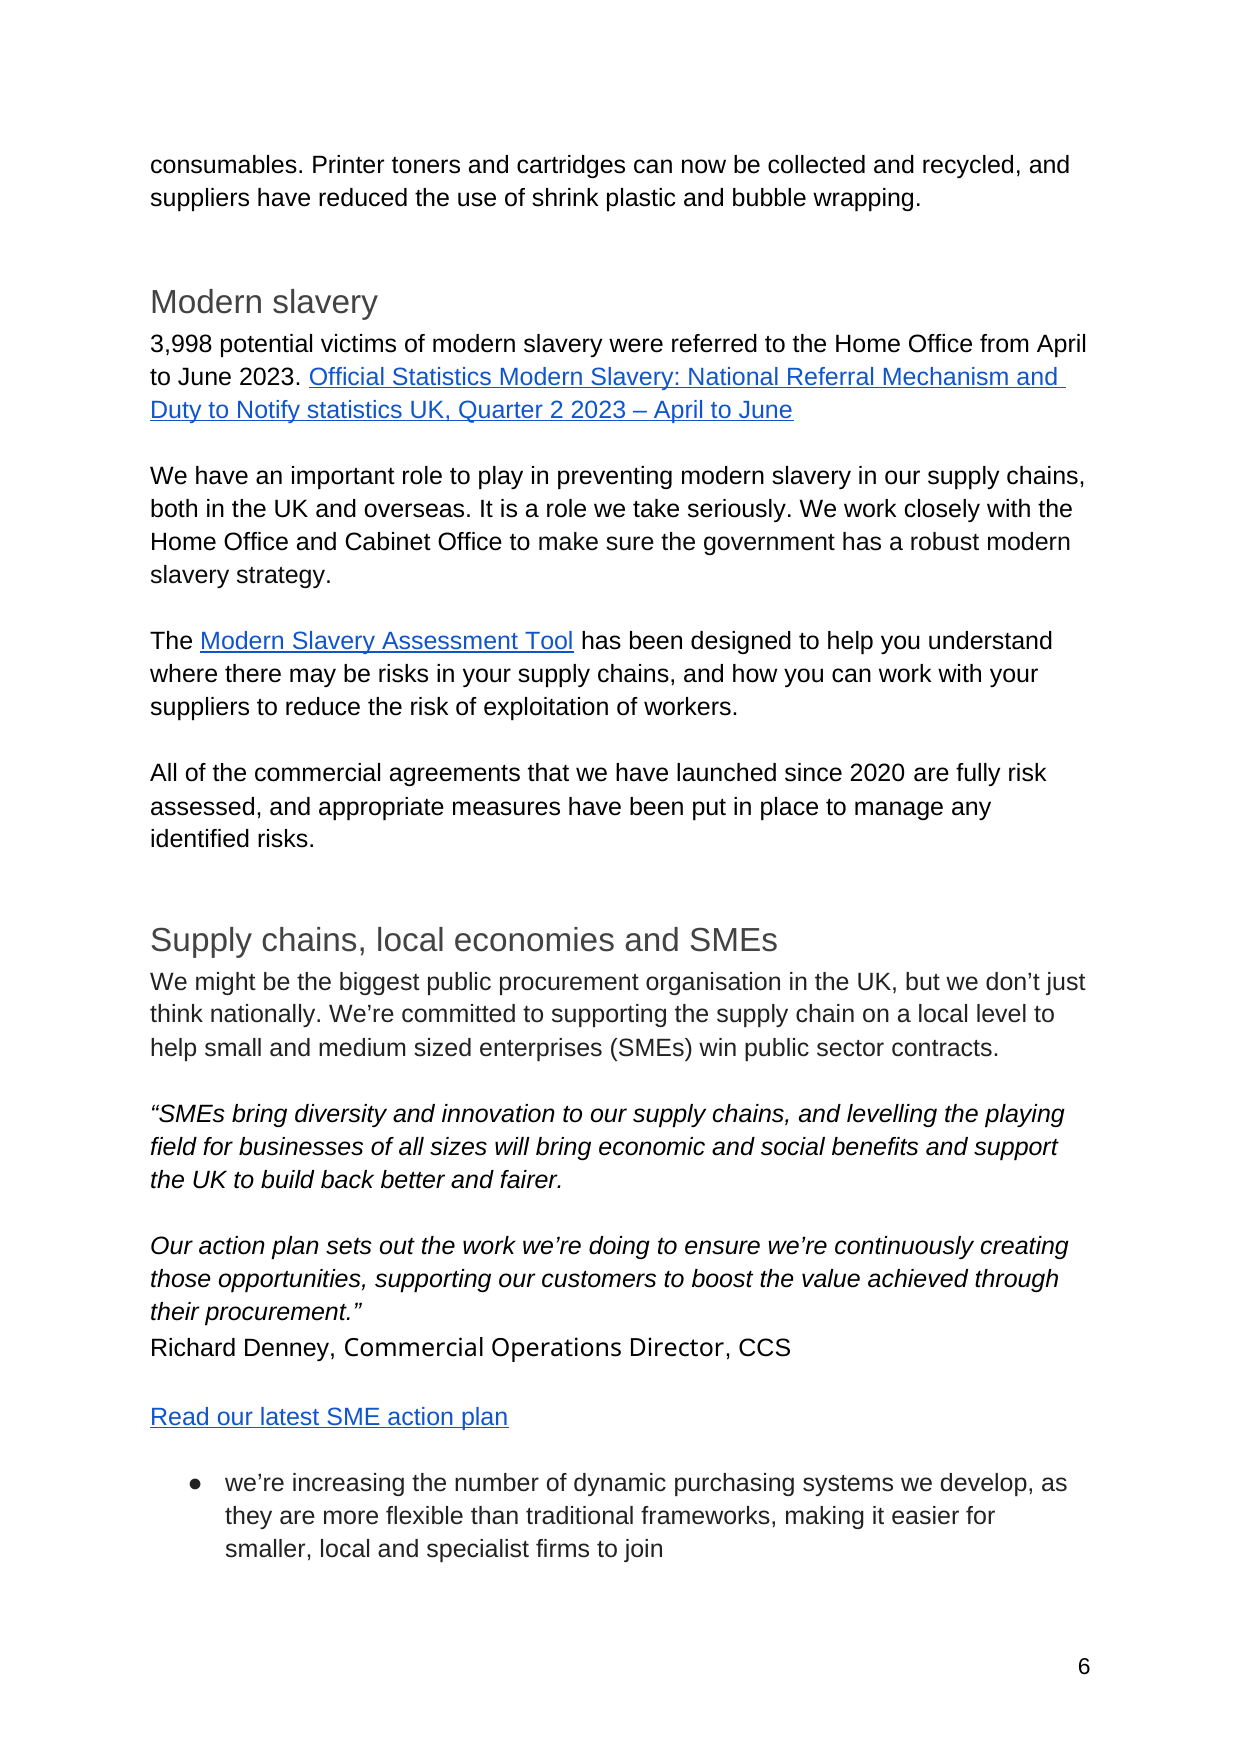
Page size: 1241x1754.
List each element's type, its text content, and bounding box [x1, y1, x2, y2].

text All of the commercial agreements that we have launched since 2020 are fully risk assessed, and appropriate measures have been put in place to manage any identified risks. [150, 758, 1090, 853]
list we’re increasing the number of dynamic purchasing systems we develop, as they are more flexible than traditional frameworks, making it easier for smaller, local and specialist firms to join [187, 1468, 1090, 1563]
text We might be the biggest public procurement organisation in the UK, but we don’t just think nationally. We’re committed to supporting the supply chain on a local level to help small and medium sized enterprises (SMEs) win public sector contracts. [150, 966, 1090, 1061]
text Our action plan sets out the work we’re doing to ensure we’re continuously creating those opportunities, supporting our customers to boost the value achieved through their procurement.” [150, 1231, 1090, 1325]
subtitle Supply chains, local economies and SMEs [150, 920, 1090, 958]
subtitle Modern slavery [150, 282, 1090, 321]
text The Modern Slavery Assessment Tool has been designed to help you understand where there may be risks in your supply chains, and how you can work with your suppliers to reduce the risk of exploitation of workers. [150, 626, 1090, 721]
text “SMEs bring diversity and innovation to our supply chains, and levelling the playing field for businesses of all sizes will bring economic and social benefits and support the UK to build back better and fairer. [150, 1098, 1090, 1193]
text 3,998 potential victims of modern slavery were referred to the Home Office from April to June 2023. Official Statistics Modern Slavery: National Referral Mechanism and Duty to Notify statistics UK, Quarter 2 2023 – April to June [150, 329, 1090, 424]
text We have an important role to play in preventing modern slavery in our supply chains, both in the UK and overseas. It is a role we take seriously. We work closely with the Home Office and Cabinet Office to make sure the government has a robust modern slavery strategy. [150, 461, 1090, 589]
text Richard Denney, Commercial Operations Director, CCS [150, 1330, 1090, 1364]
text consumables. Printer toners and cartridges can now be collected and recycled, and suppliers have reduced the use of shrink plastic and bubble wrapping. [150, 150, 1090, 212]
text Read our latest SME action plan [150, 1402, 1090, 1431]
